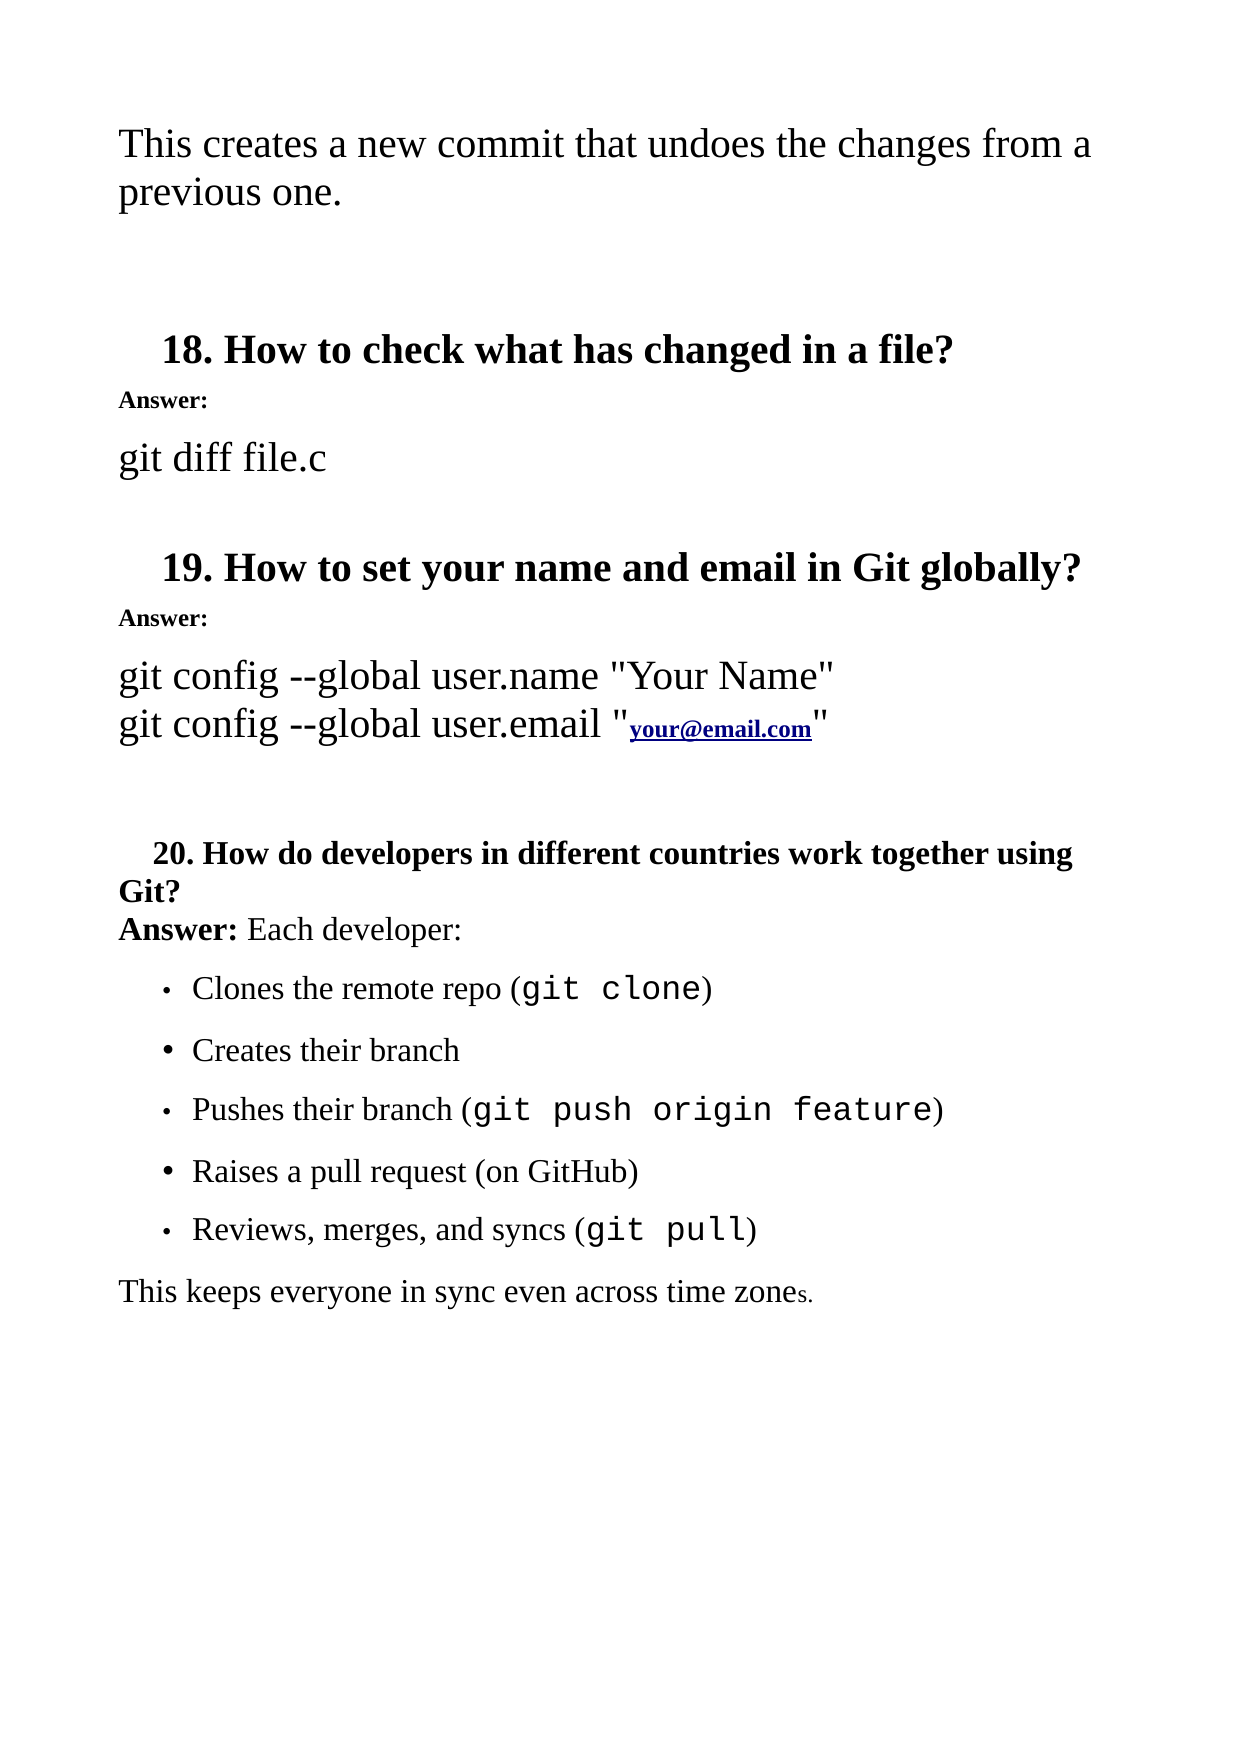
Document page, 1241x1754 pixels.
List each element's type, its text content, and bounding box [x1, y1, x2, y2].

list Raises a pull request (on GitHub) [162, 1151, 1122, 1189]
text This creates a new commit that undoes the changes from a previous one. [118, 118, 1122, 214]
text Answer: Each developer: [118, 909, 1122, 948]
text git config --global user.name "Your Name" [118, 651, 1122, 699]
list Clones the remote repo (git clone) [162, 968, 1122, 1009]
text Answer: [118, 385, 1122, 413]
text This keeps everyone in sync even across time zones. [118, 1271, 1122, 1310]
list Pushes their branch (git push origin feature) [162, 1089, 1122, 1130]
text git diff file.c [118, 432, 1122, 480]
subtitle ✅ 18. How to check what has changed in a file? [118, 324, 1122, 372]
text Answer: [118, 603, 1122, 632]
list Creates their branch [162, 1030, 1122, 1068]
subtitle ✅ 19. How to set your name and email in Git globally? [118, 543, 1122, 591]
text ✅ 20. How do developers in different countries work together using Git? [118, 833, 1122, 909]
list Reviews, merges, and syncs (git pull) [162, 1209, 1122, 1251]
text git config --global user.email "your@email.com" [118, 699, 1122, 747]
